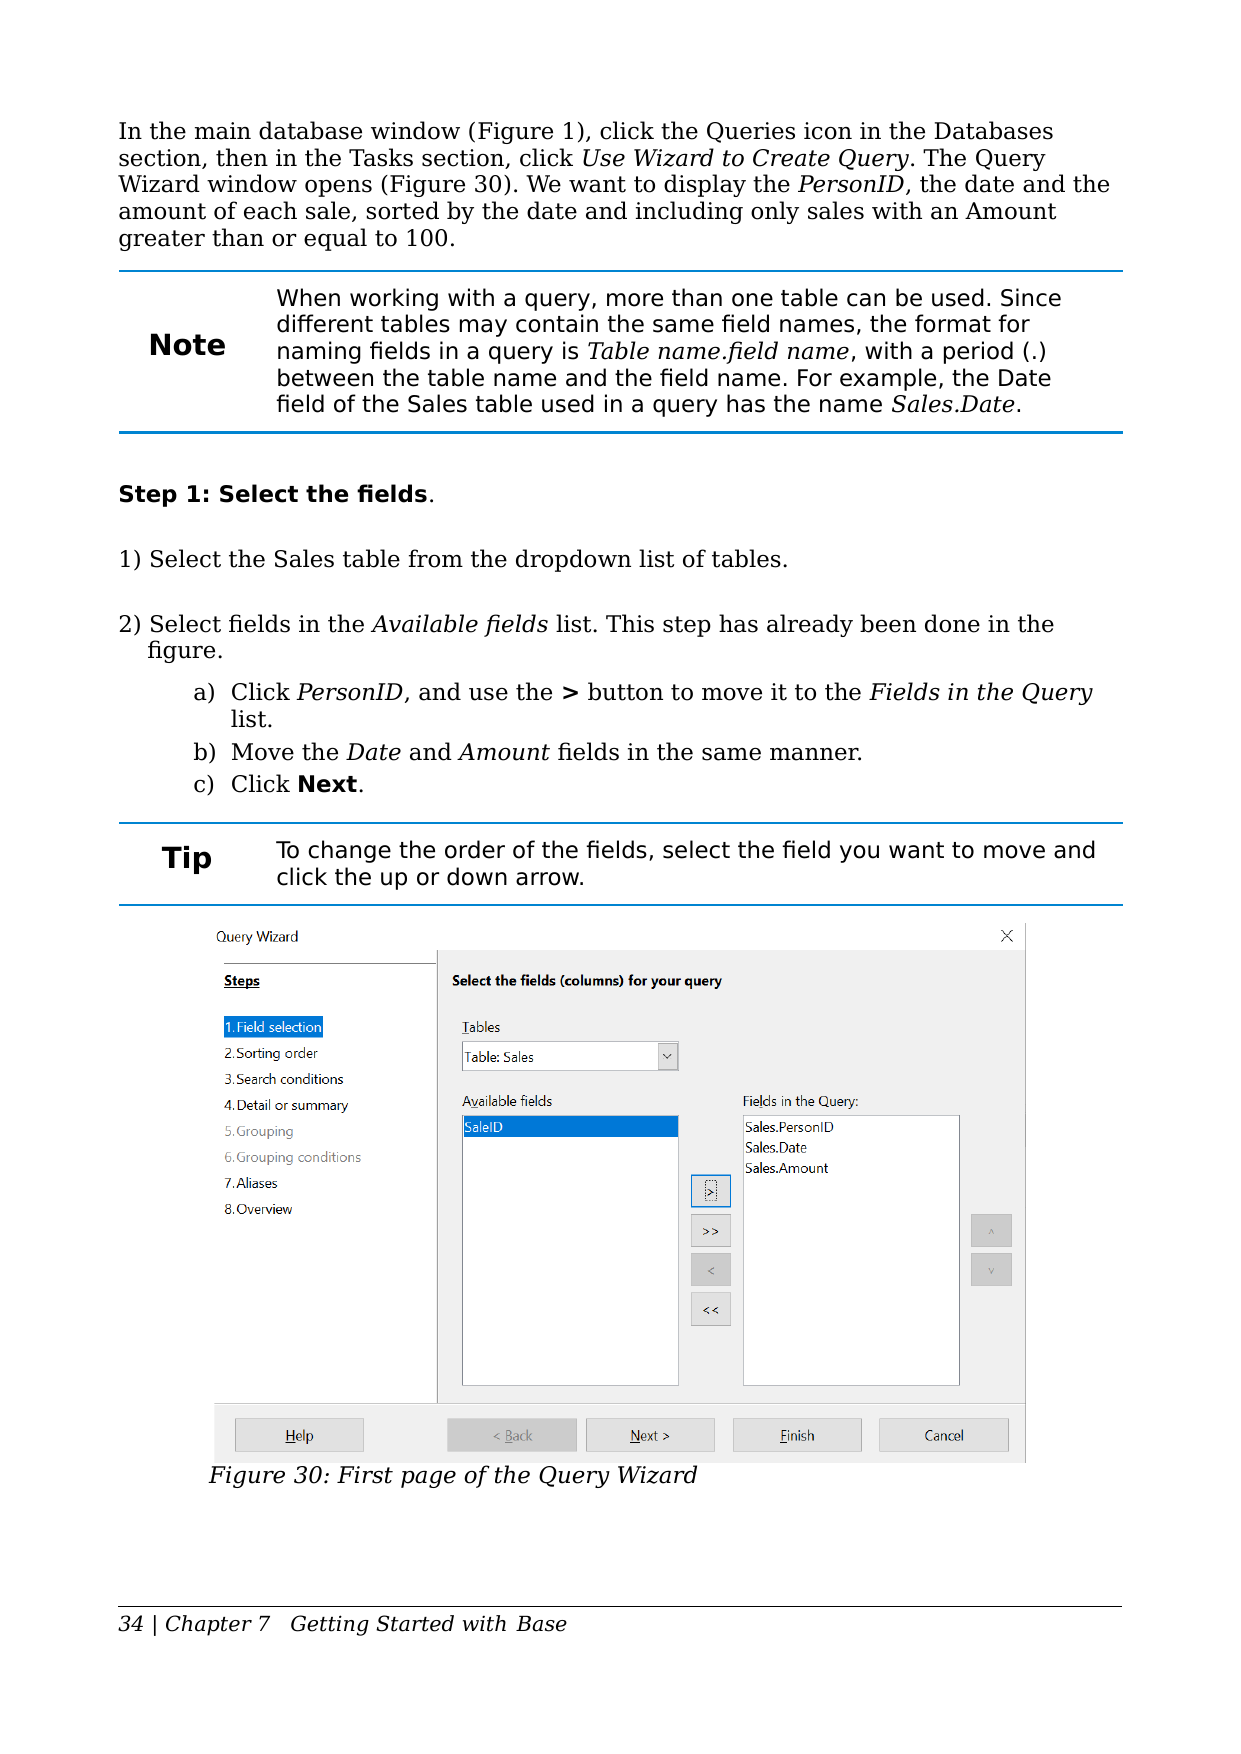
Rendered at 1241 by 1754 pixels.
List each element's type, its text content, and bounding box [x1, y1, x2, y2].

table_header When working with a query, more than one table can be used. Since different tables may contain the same field names, the format for naming fields in a query is Table name.field name, with a period (.) between the table name and the field name. For example, the Date field of the Sales table used in a query has the name Sales.Date. [255, 272, 1123, 431]
text Step 1: Select the fields. [118, 481, 1122, 507]
list Move the Date and Amount fields in the same manner. [193, 739, 1122, 765]
table_header To change the order of the fields, select the field you want to move and click the up or down arrow. [255, 824, 1123, 904]
text In the main database window (Figure 1), click the Queries icon in the Databases section, then in the Tasks section, click Use Wizard to Create Query. The Query Wizard window opens (Figure 30). We want to display the PersonID, the date and the amount of each sale, sorted by the date and including only sales with an Amount greater than or equal to 100. [118, 118, 1122, 251]
text Figure 30: First page of the Query Wizard [209, 923, 1031, 1489]
text 1) Select the Sales table from the dropdown list of tables. [118, 546, 1122, 572]
list Click Next. [193, 772, 1122, 798]
picture [214, 923, 1026, 1463]
text 2) Select fields in the Available fields list. This step has already been done in the figure. [118, 611, 1122, 664]
table_header Note [119, 272, 255, 431]
list Click PersonID, and use the > button to move it to the Fields in the Query list. [193, 679, 1122, 732]
table_header Tip [119, 824, 255, 904]
